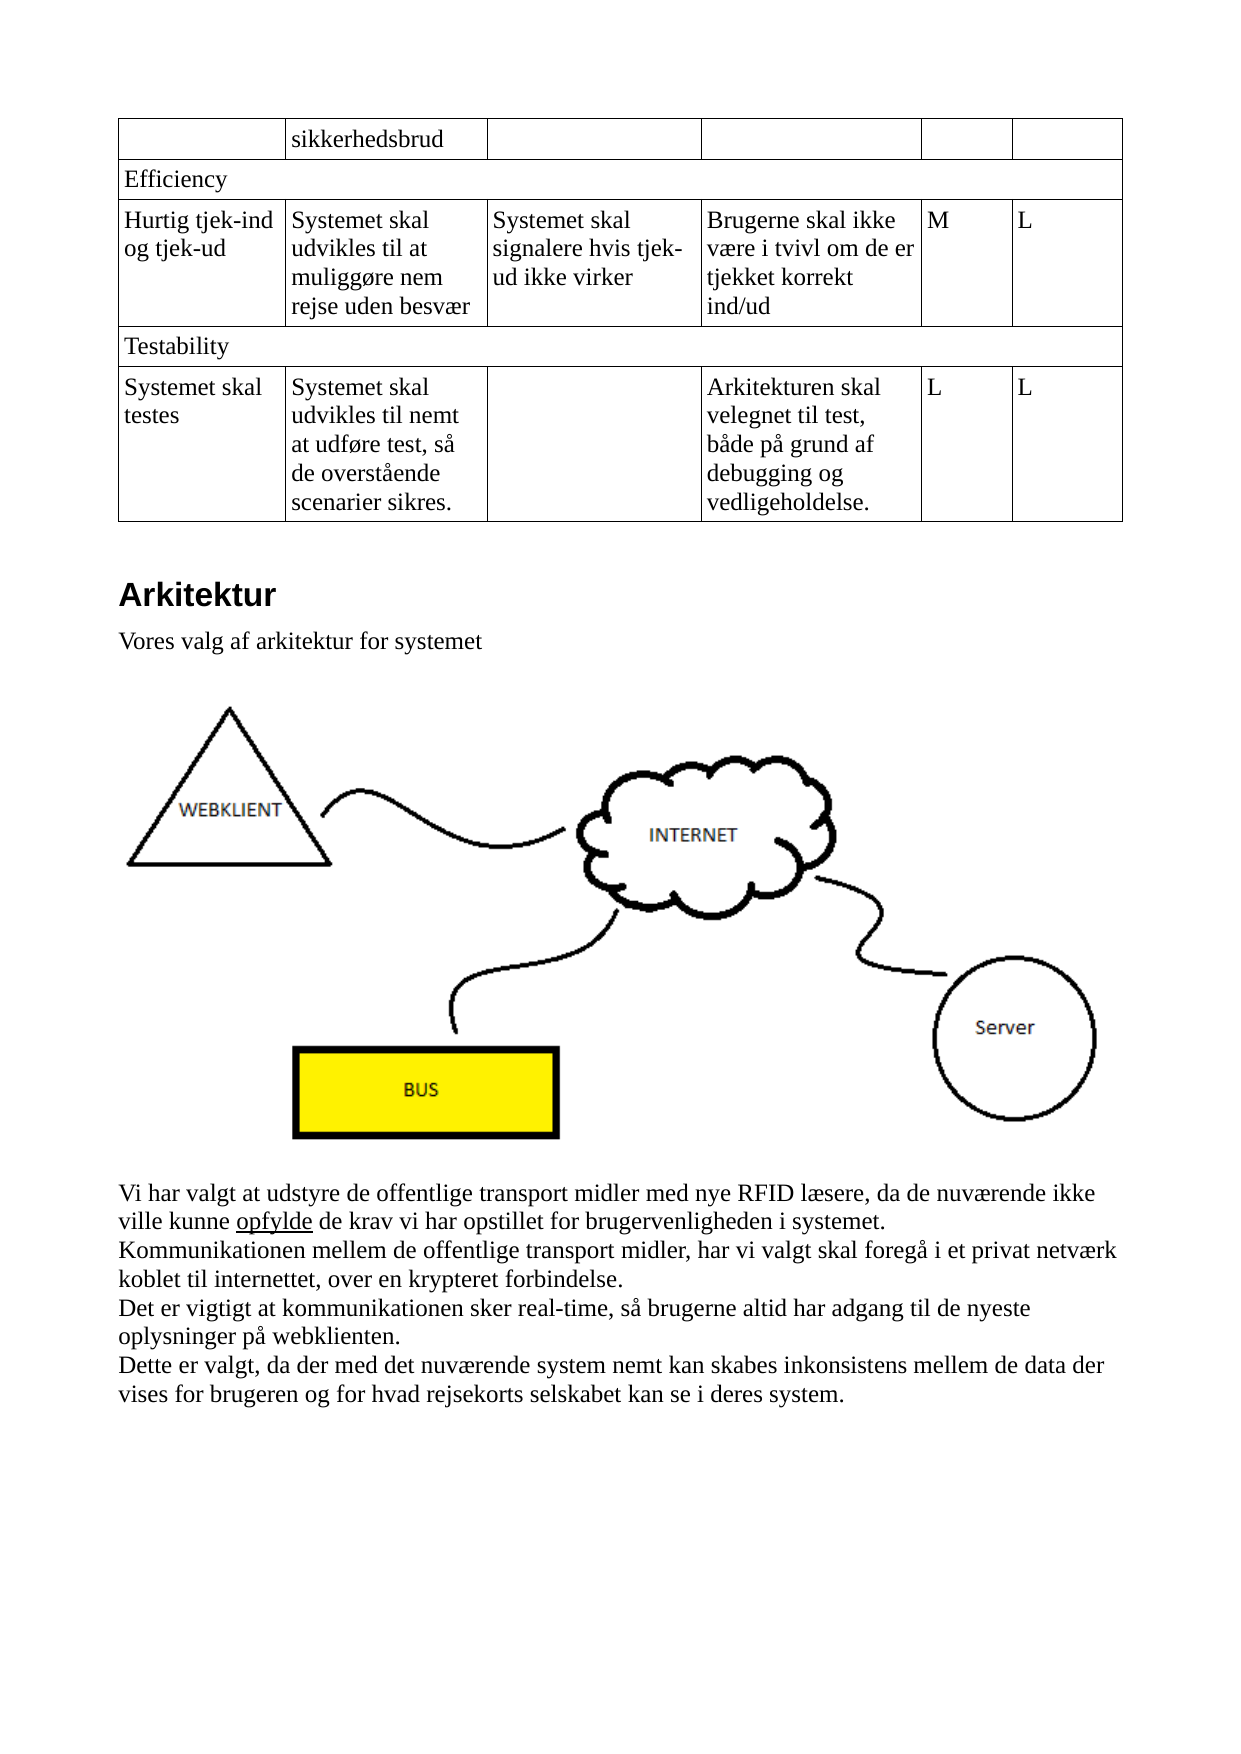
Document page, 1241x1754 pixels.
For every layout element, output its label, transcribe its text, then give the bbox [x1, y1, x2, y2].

table_header Efficiency [119, 160, 1122, 199]
table_header [702, 119, 921, 158]
table_header Systemet skal udvikles til nemt at udføre test, så de overstående scenarier sikres. [286, 367, 487, 521]
table_header [922, 119, 1012, 158]
picture [118, 667, 1122, 1178]
table_header Hurtig tjek-ind og tjek-ud [119, 200, 285, 326]
table_header sikkerhedsbrud [286, 119, 487, 158]
table_header Systemet skal signalere hvis tjek-ud ikke virker [488, 200, 701, 326]
text Vi har valgt at udstyre de offentlige transport midler med nye RFID læsere, da de nuværende ikke ville kunne opfylde de krav vi har opstillet for brugervenligheden i systemet. [118, 1178, 1122, 1235]
table_header [119, 119, 285, 158]
subtitle Arkitektur [118, 575, 1122, 614]
table_header Brugerne skal ikke være i tvivl om de er tjekket korrekt ind/ud [702, 200, 921, 326]
table_header [1013, 119, 1122, 158]
text Kommunikationen mellem de offentlige transport midler, har vi valgt skal foregå i et privat netværk koblet til internettet, over en krypteret forbindelse. [118, 1235, 1122, 1293]
table_header Systemet skal udvikles til at muliggøre nem rejse uden besvær [286, 200, 487, 326]
table_header Arkitekturen skal velegnet til test, både på grund af debugging og vedligeholdelse. [702, 367, 921, 521]
table_header L [1013, 367, 1122, 521]
table_header Testability [119, 327, 1122, 366]
table_header L [1013, 200, 1122, 326]
table_header Systemet skal testes [119, 367, 285, 521]
text Dette er valgt, da der med det nuværende system nemt kan skabes inkonsistens mellem de data der vises for brugeren og for hvad rejsekorts selskabet kan se i deres system. [118, 1350, 1122, 1408]
table_header [488, 119, 701, 158]
table_header [488, 367, 701, 521]
table_header L [922, 367, 1012, 521]
table_header M [922, 200, 1012, 326]
text Vores valg af arkitektur for systemet [118, 626, 1122, 655]
text Det er vigtigt at kommunikationen sker real-time, så brugerne altid har adgang til de nyeste oplysninger på webklienten. [118, 1293, 1122, 1350]
